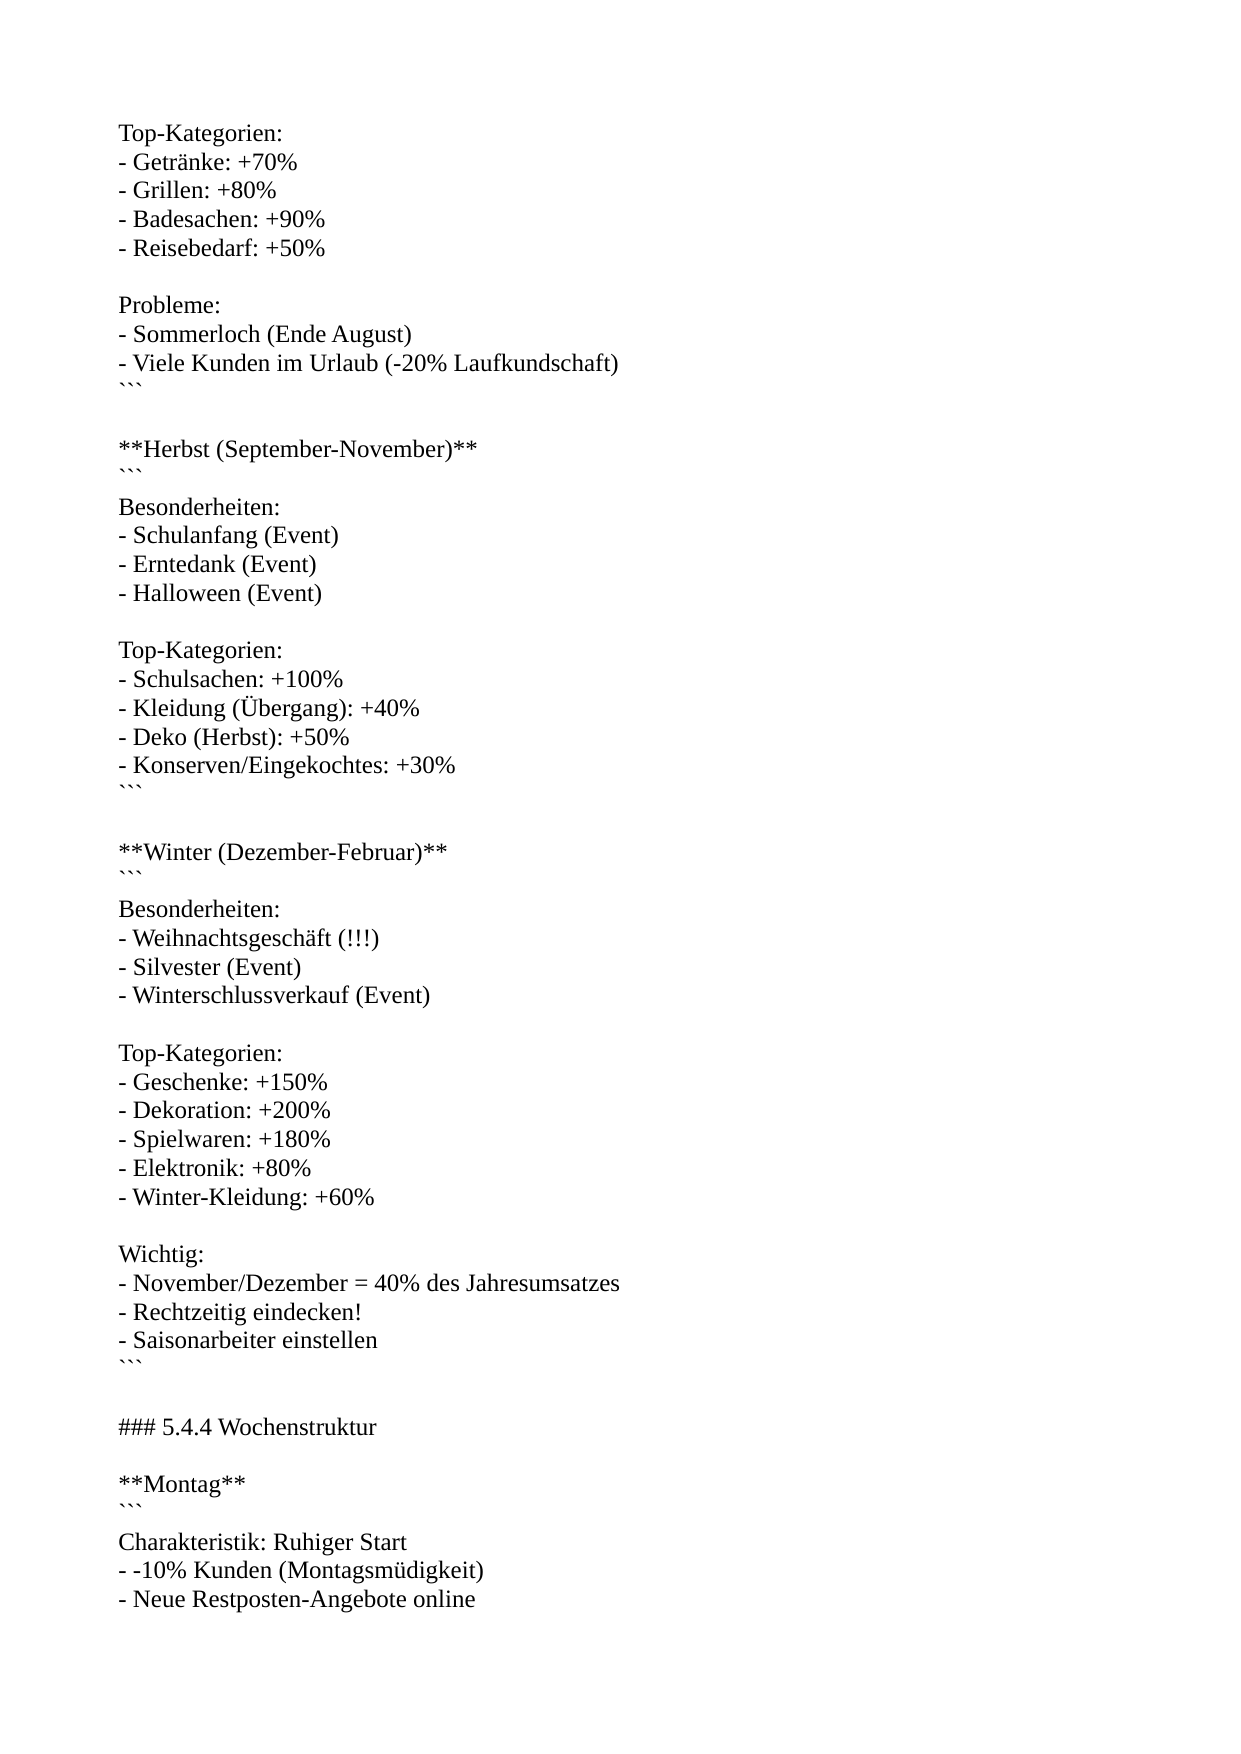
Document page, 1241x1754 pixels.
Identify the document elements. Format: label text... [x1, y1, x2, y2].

text Top-Kategorien: - Getränke: +70% - Grillen: +80% - Badesachen: +90% - Reisebedarf: +50% Probleme: - Sommerloch (Ende August) - Viele Kunden im Urlaub (-20% Laufkundschaft) ``` **Herbst (September-November)** ``` Besonderheiten: - Schulanfang (Event) - Erntedank (Event) - Halloween (Event) Top-Kategorien: - Schulsachen: +100% - Kleidung (Übergang): +40% - Deko (Herbst): +50% - Konserven/Eingekochtes: +30% ``` **Winter (Dezember-Februar)** ``` Besonderheiten: - Weihnachtsgeschäft (!!!) - Silvester (Event) - Winterschlussverkauf (Event) Top-Kategorien: - Geschenke: +150% - Dekoration: +200% - Spielwaren: +180% - Elektronik: +80% - Winter-Kleidung: +60% Wichtig: - November/Dezember = 40% des Jahresumsatzes - Rechtzeitig eindecken! - Saisonarbeiter einstellen ``` ### 5.4.4 Wochenstruktur **Montag** ``` Charakteristik: Ruhiger Start - -10% Kunden (Montagsmüdigkeit) - Neue Restposten-Angebote online [118, 118, 1122, 1613]
